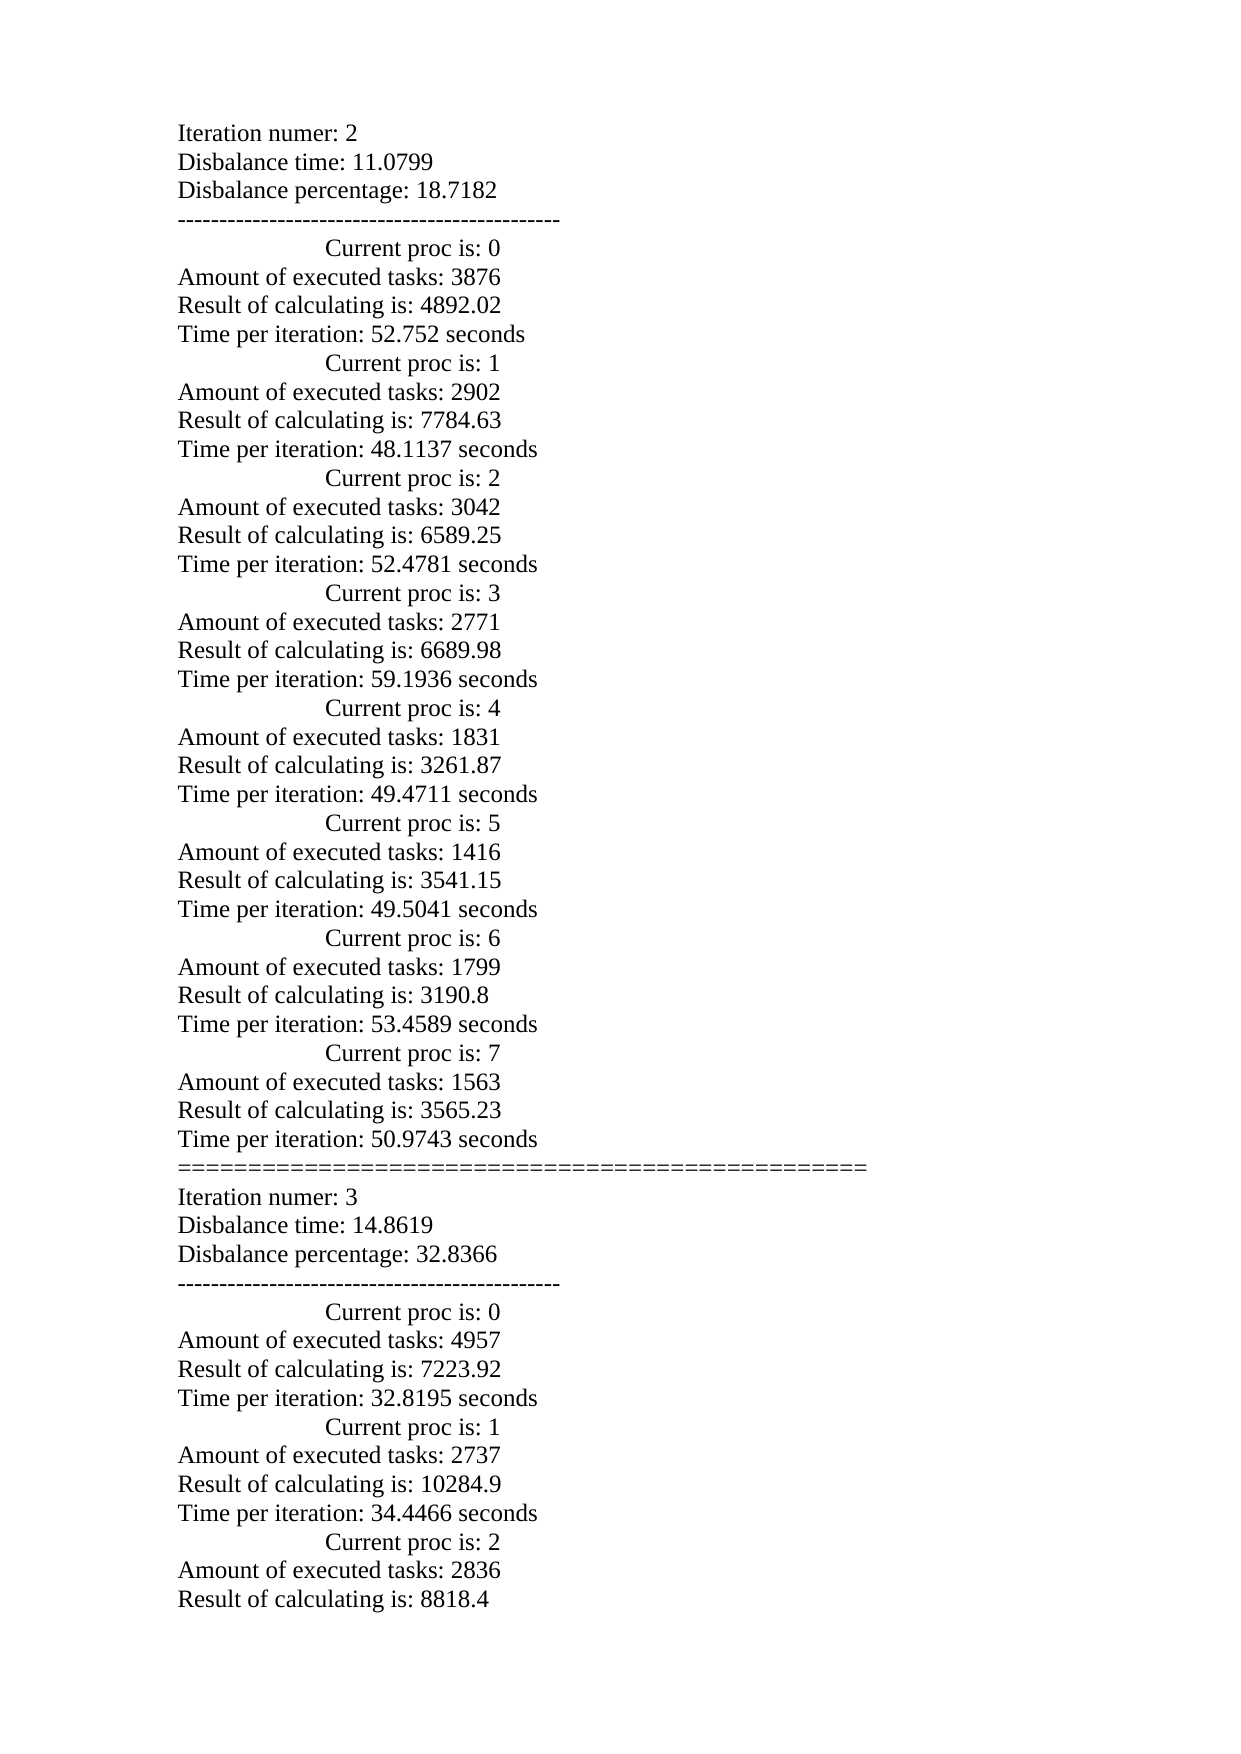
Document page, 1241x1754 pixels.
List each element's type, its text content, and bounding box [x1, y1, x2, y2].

text ---------------------------------------------- [177, 204, 1152, 233]
text Result of calculating is: 3541.15 [177, 866, 1152, 894]
text Amount of executed tasks: 1416 [177, 837, 1152, 866]
text Amount of executed tasks: 2771 [177, 607, 1152, 636]
text Current proc is: 1 [177, 348, 1152, 377]
text Disbalance percentage: 32.8366 [177, 1239, 1152, 1268]
text Amount of executed tasks: 1799 [177, 952, 1152, 981]
text Disbalance time: 11.0799 [177, 147, 1152, 176]
text ---------------------------------------------- [177, 1268, 1152, 1297]
text Current proc is: 3 [177, 578, 1152, 607]
text Amount of executed tasks: 1831 [177, 722, 1152, 751]
text Amount of executed tasks: 1563 [177, 1067, 1152, 1096]
text Current proc is: 2 [177, 1527, 1152, 1556]
text Amount of executed tasks: 2836 [177, 1556, 1152, 1584]
text Result of calculating is: 3190.8 [177, 981, 1152, 1009]
text Result of calculating is: 3565.23 [177, 1096, 1152, 1124]
text Result of calculating is: 6689.98 [177, 636, 1152, 664]
text Time per iteration: 50.9743 seconds [177, 1124, 1152, 1153]
text Iteration numer: 3 [177, 1182, 1152, 1211]
text Current proc is: 7 [177, 1038, 1152, 1067]
text Current proc is: 0 [177, 1297, 1152, 1326]
text Amount of executed tasks: 3042 [177, 492, 1152, 521]
text Current proc is: 2 [177, 463, 1152, 492]
text ================================================= [177, 1153, 1152, 1182]
text Amount of executed tasks: 2737 [177, 1441, 1152, 1469]
text Time per iteration: 59.1936 seconds [177, 664, 1152, 693]
text Current proc is: 1 [177, 1412, 1152, 1441]
text Result of calculating is: 10284.9 [177, 1469, 1152, 1498]
text Amount of executed tasks: 4957 [177, 1326, 1152, 1354]
text Iteration numer: 2 [177, 118, 1152, 147]
text Result of calculating is: 7784.63 [177, 406, 1152, 434]
text Amount of executed tasks: 3876 [177, 262, 1152, 291]
text Disbalance percentage: 18.7182 [177, 176, 1152, 204]
text Result of calculating is: 4892.02 [177, 291, 1152, 319]
text Result of calculating is: 7223.92 [177, 1354, 1152, 1383]
text Time per iteration: 48.1137 seconds [177, 434, 1152, 463]
text Time per iteration: 34.4466 seconds [177, 1498, 1152, 1527]
text Result of calculating is: 3261.87 [177, 751, 1152, 779]
text Current proc is: 6 [177, 923, 1152, 952]
text Time per iteration: 53.4589 seconds [177, 1009, 1152, 1038]
text Current proc is: 5 [177, 808, 1152, 837]
text Result of calculating is: 8818.4 [177, 1584, 1152, 1613]
text Time per iteration: 32.8195 seconds [177, 1383, 1152, 1412]
text Result of calculating is: 6589.25 [177, 521, 1152, 549]
text Time per iteration: 49.4711 seconds [177, 779, 1152, 808]
text Time per iteration: 49.5041 seconds [177, 894, 1152, 923]
text Amount of executed tasks: 2902 [177, 377, 1152, 406]
text Current proc is: 0 [177, 233, 1152, 262]
text Time per iteration: 52.4781 seconds [177, 549, 1152, 578]
text Current proc is: 4 [177, 693, 1152, 722]
text Disbalance time: 14.8619 [177, 1211, 1152, 1239]
text Time per iteration: 52.752 seconds [177, 319, 1152, 348]
